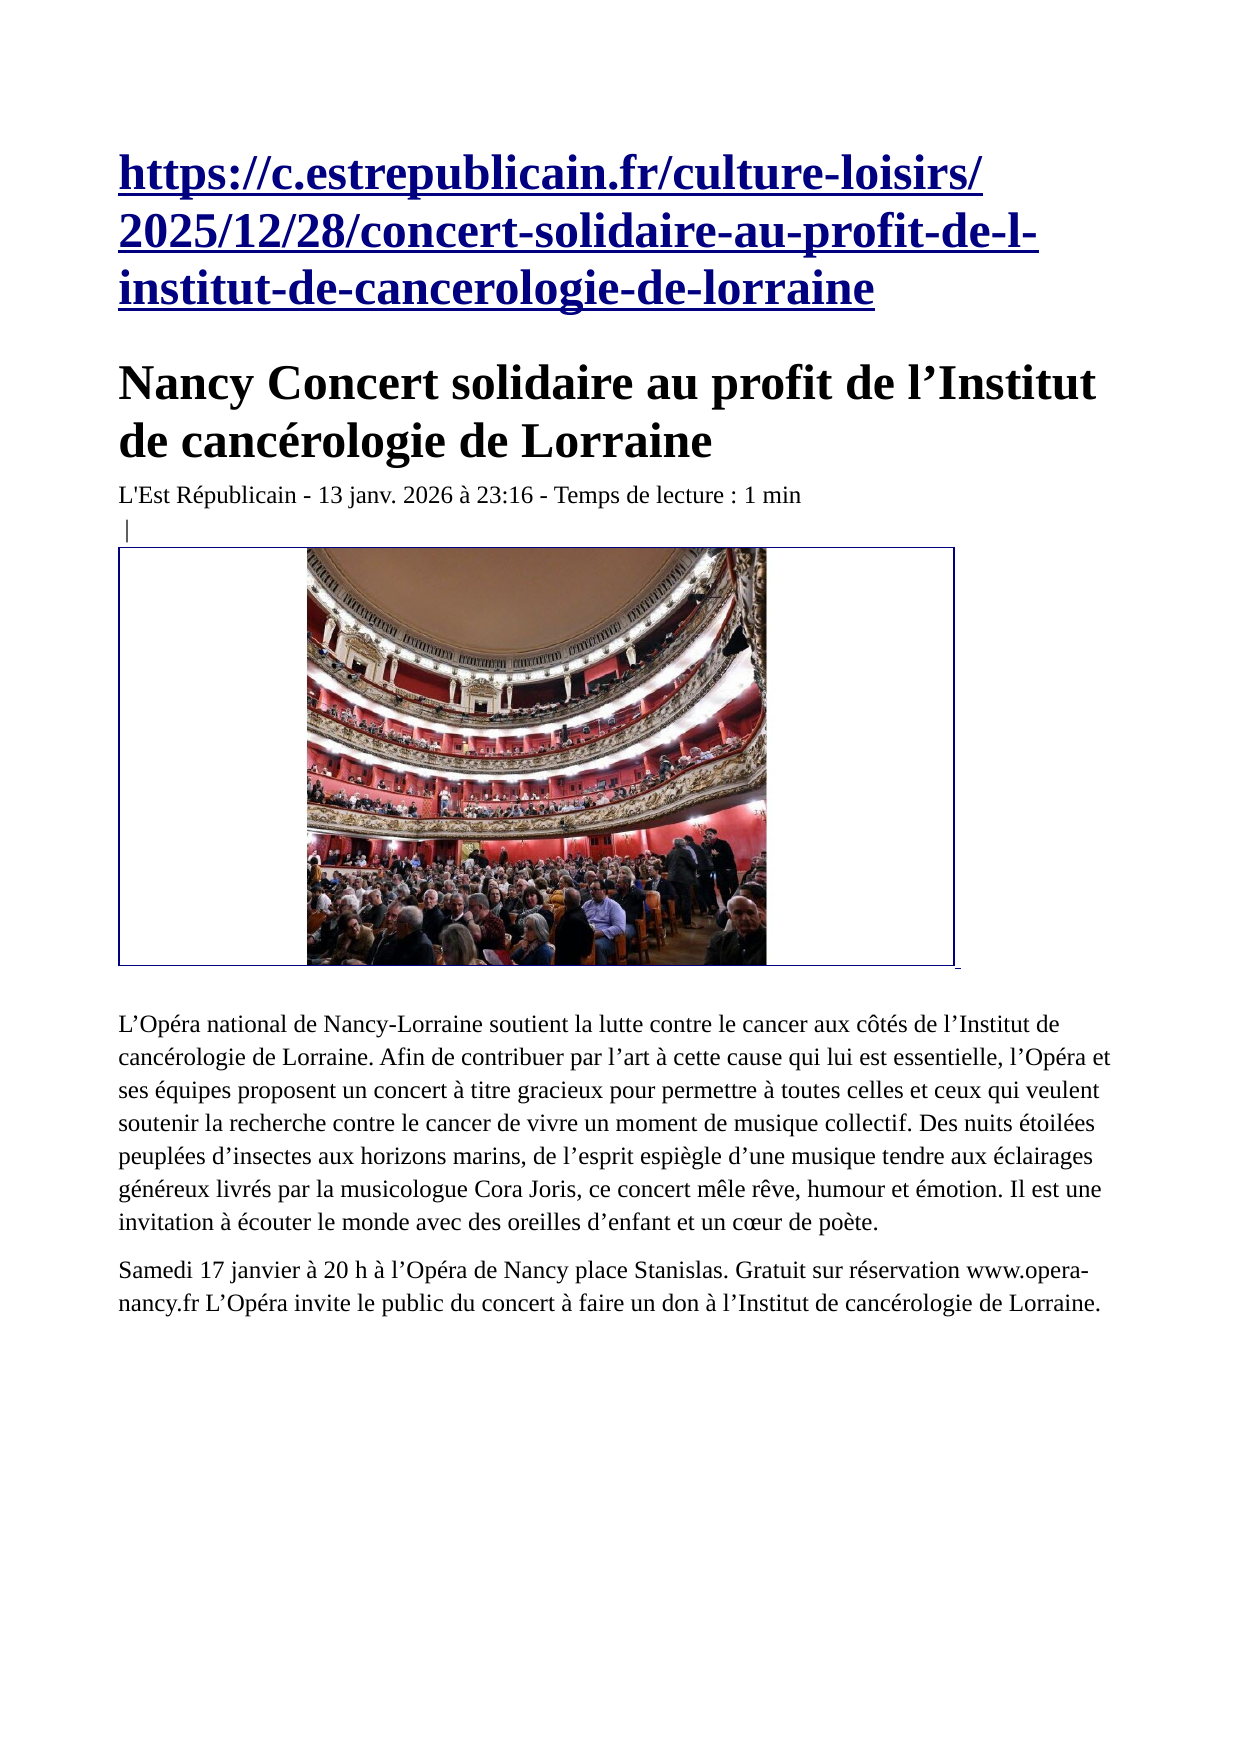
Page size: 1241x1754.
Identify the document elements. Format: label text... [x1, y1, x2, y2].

picture [120, 548, 953, 965]
text L'Est Républicain - 13 janv. 2026 à 23:16 - Temps de lecture : 1 min [118, 481, 1122, 509]
text Samedi 17 janvier à 20 h à l’Opéra de Nancy place Stanislas. Gratuit sur réservation www.opera-nancy.fr L’Opéra invite le public du concert à faire un don à l’Institut de cancérologie de Lorraine. [118, 1255, 1122, 1317]
text | [118, 514, 1122, 542]
text L’Opéra national de Nancy-Lorraine soutient la lutte contre le cancer aux côtés de l’Institut de cancérologie de Lorraine. Afin de contribuer par l’art à cette cause qui lui est essentielle, l’Opéra et ses équipes proposent un concert à titre gracieux pour permettre à toutes celles et ceux qui veulent soutenir la recherche contre le cancer de vivre un moment de musique collectif. Des nuits étoilées peuplées d’insectes aux horizons marins, de l’esprit espiègle d’une musique tendre aux éclairages généreux livrés par la musicologue Cora Joris, ce concert mêle rêve, humour et émotion. Il est une invitation à écouter le monde avec des oreilles d’enfant et un cœur de poète. [118, 1009, 1122, 1236]
subtitle https://c.estrepublicain.fr/culture-loisirs/2025/12/28/concert-solidaire-au-profit-de-l-institut-de-cancerologie-de-lorraine [118, 143, 1122, 316]
subtitle Nancy Concert solidaire au profit de l’Institut de cancérologie de Lorraine [118, 353, 1122, 468]
